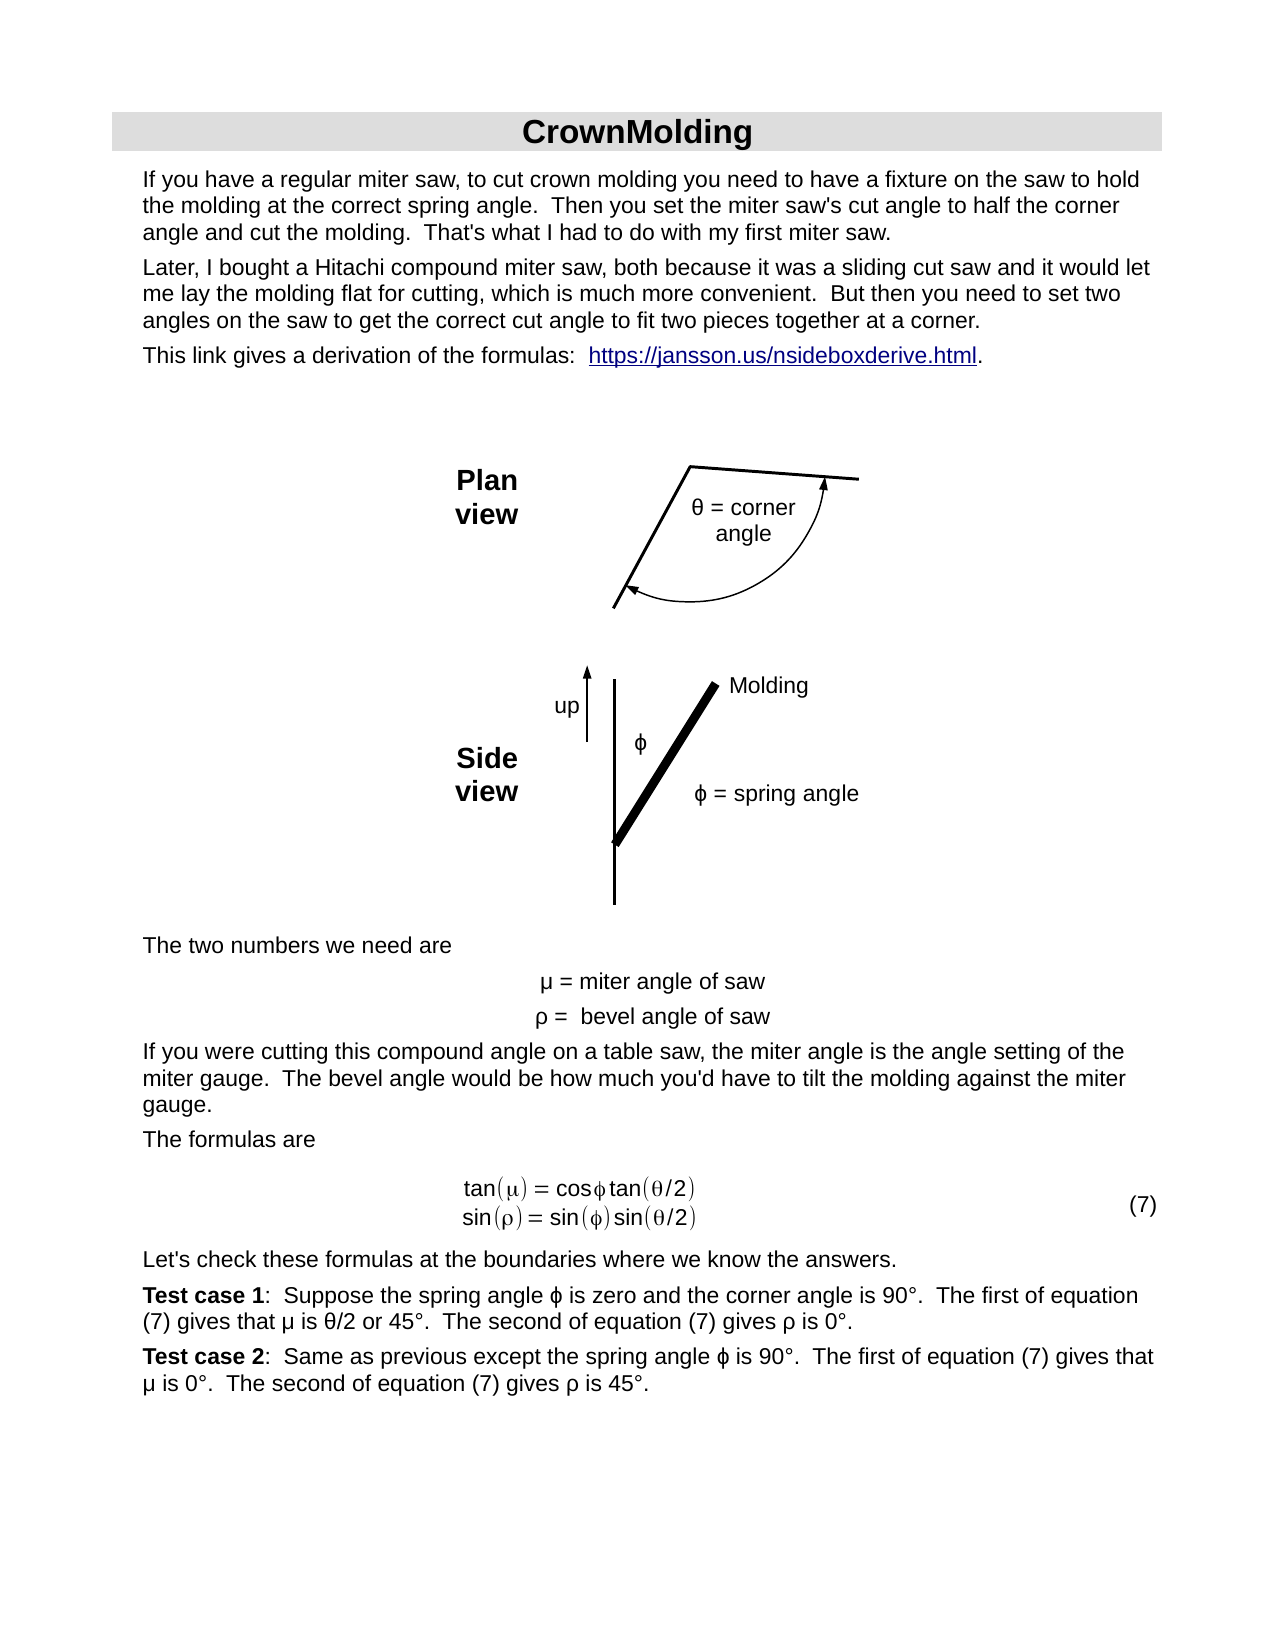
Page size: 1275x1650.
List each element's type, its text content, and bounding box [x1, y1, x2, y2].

text If you were cutting this compound angle on a table saw, the miter angle is the angle setting of the miter gauge. The bevel angle would be how much you'd have to tilt the molding against the miter gauge. [142, 1038, 1162, 1117]
text This link gives a derivation of the formulas: https://jansson.us/nsideboxderive.html. [142, 342, 1162, 368]
text Test case 2: Same as previous except the spring angle ϕ is 90°. The first of equation (7) gives that μ is 0°. The second of equation (7) gives ρ is 45°. [142, 1343, 1162, 1396]
text Let's check these formulas at the boundaries where we know the answers. [142, 1246, 1162, 1273]
table_header [113, 1162, 1046, 1246]
text The two numbers we need are [142, 413, 1162, 959]
text If you have a regular miter saw, to cut crown molding you need to have a fixture on the saw to hold the molding at the correct spring angle. Then you set the miter saw's cut angle to half the corner angle and cut the molding. That's what I had to do with my first miter saw. [142, 166, 1162, 245]
text ρ = bevel angle of saw [142, 1003, 1162, 1029]
subtitle CrownMolding [112, 112, 1162, 151]
table_header (7) [1046, 1162, 1162, 1246]
text The formulas are [142, 1126, 1162, 1153]
text μ = miter angle of saw [142, 968, 1162, 994]
text Later, I bought a Hitachi compound miter saw, both because it was a sliding cut saw and it would let me lay the molding flat for cutting, which is much more convenient. But then you need to set two angles on the saw to get the correct cut angle to fit two pieces together at a corner. [142, 254, 1162, 333]
text Test case 1: Suppose the spring angle ϕ is zero and the corner angle is 90°. The first of equation (7) gives that μ is θ/2 or 45°. The second of equation (7) gives ρ is 0°. [142, 1282, 1162, 1334]
